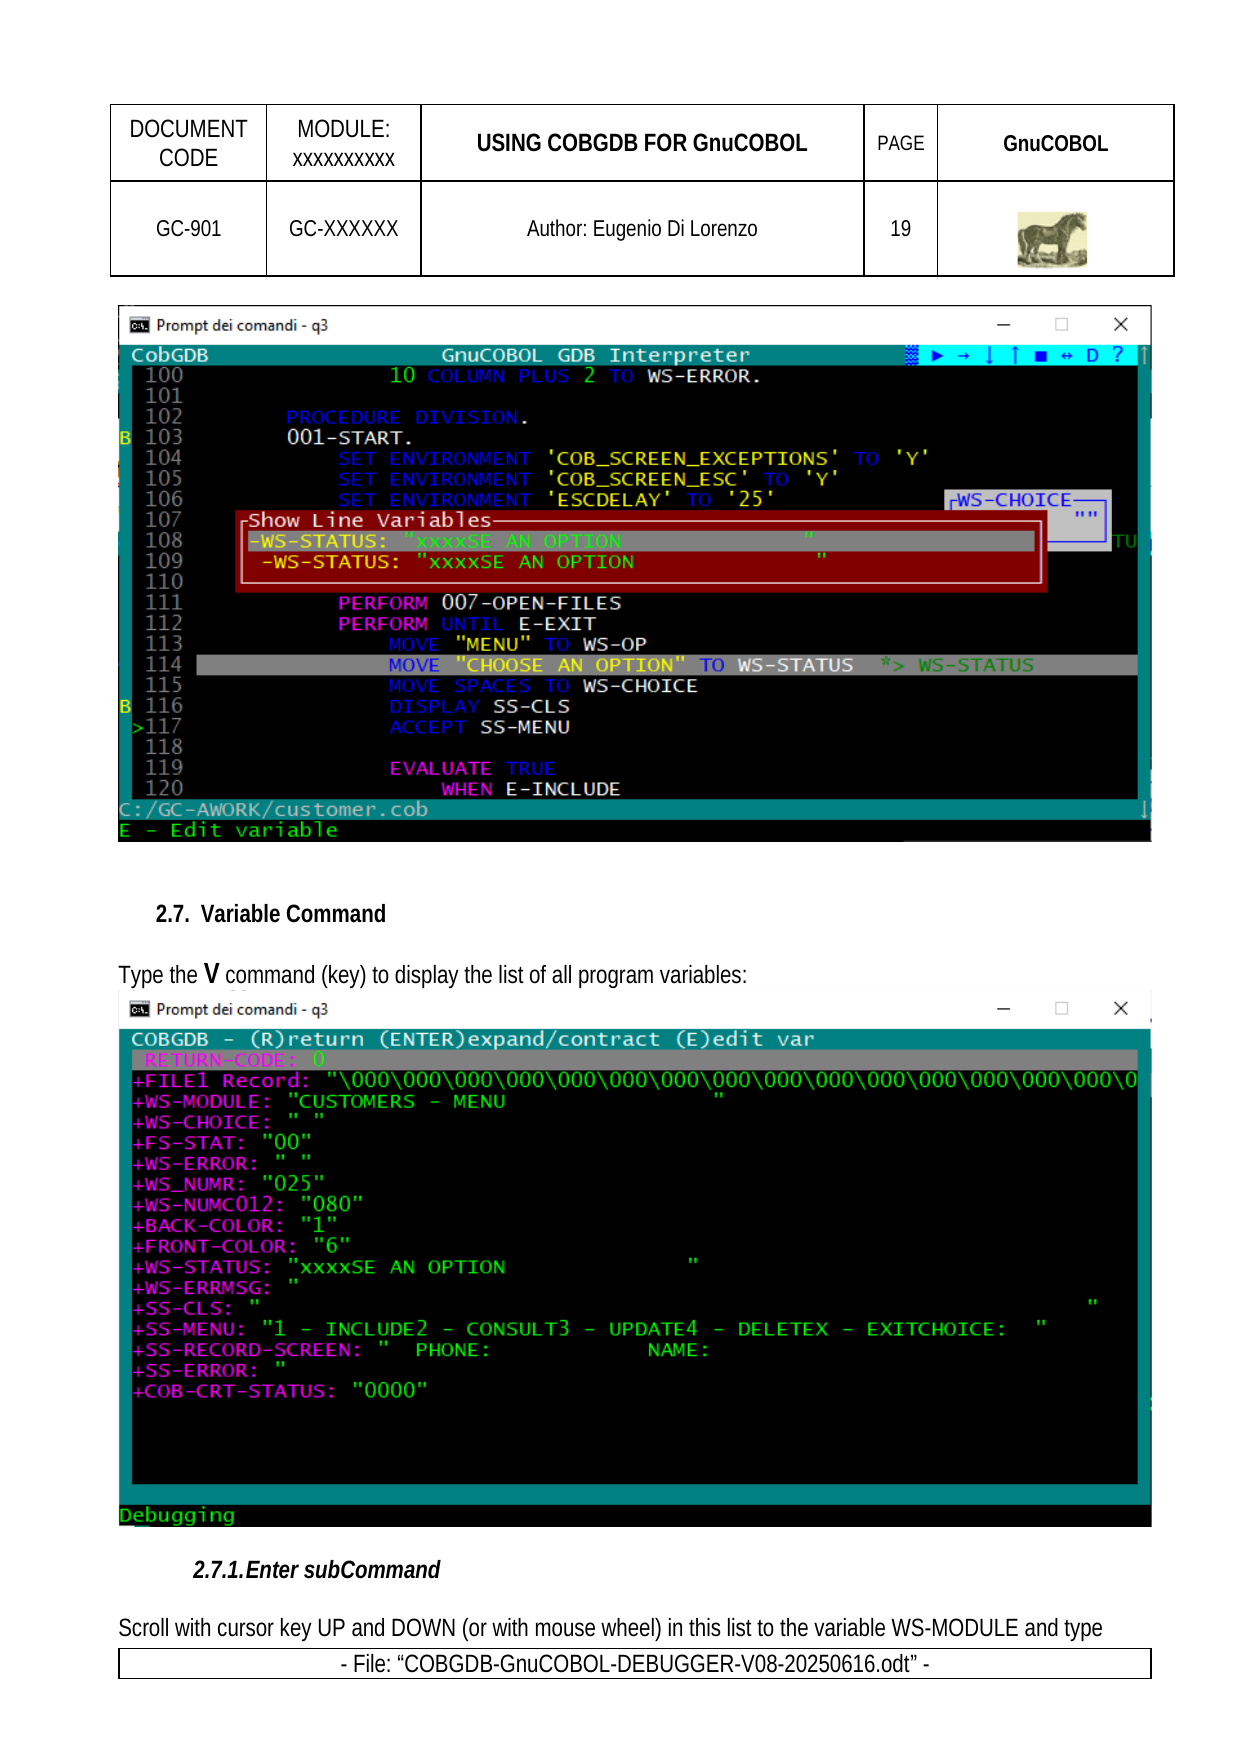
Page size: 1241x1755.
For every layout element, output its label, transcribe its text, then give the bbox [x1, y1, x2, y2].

text Scroll with cursor key UP and DOWN (or with mouse wheel) in this list to the variable WS-MODULE and type [118, 1613, 1152, 1641]
subtitle Variable Command [156, 899, 1152, 928]
text Type the V command (key) to display the list of all program variables: [118, 957, 1152, 990]
subtitle Enter subCommand [193, 1555, 1152, 1584]
